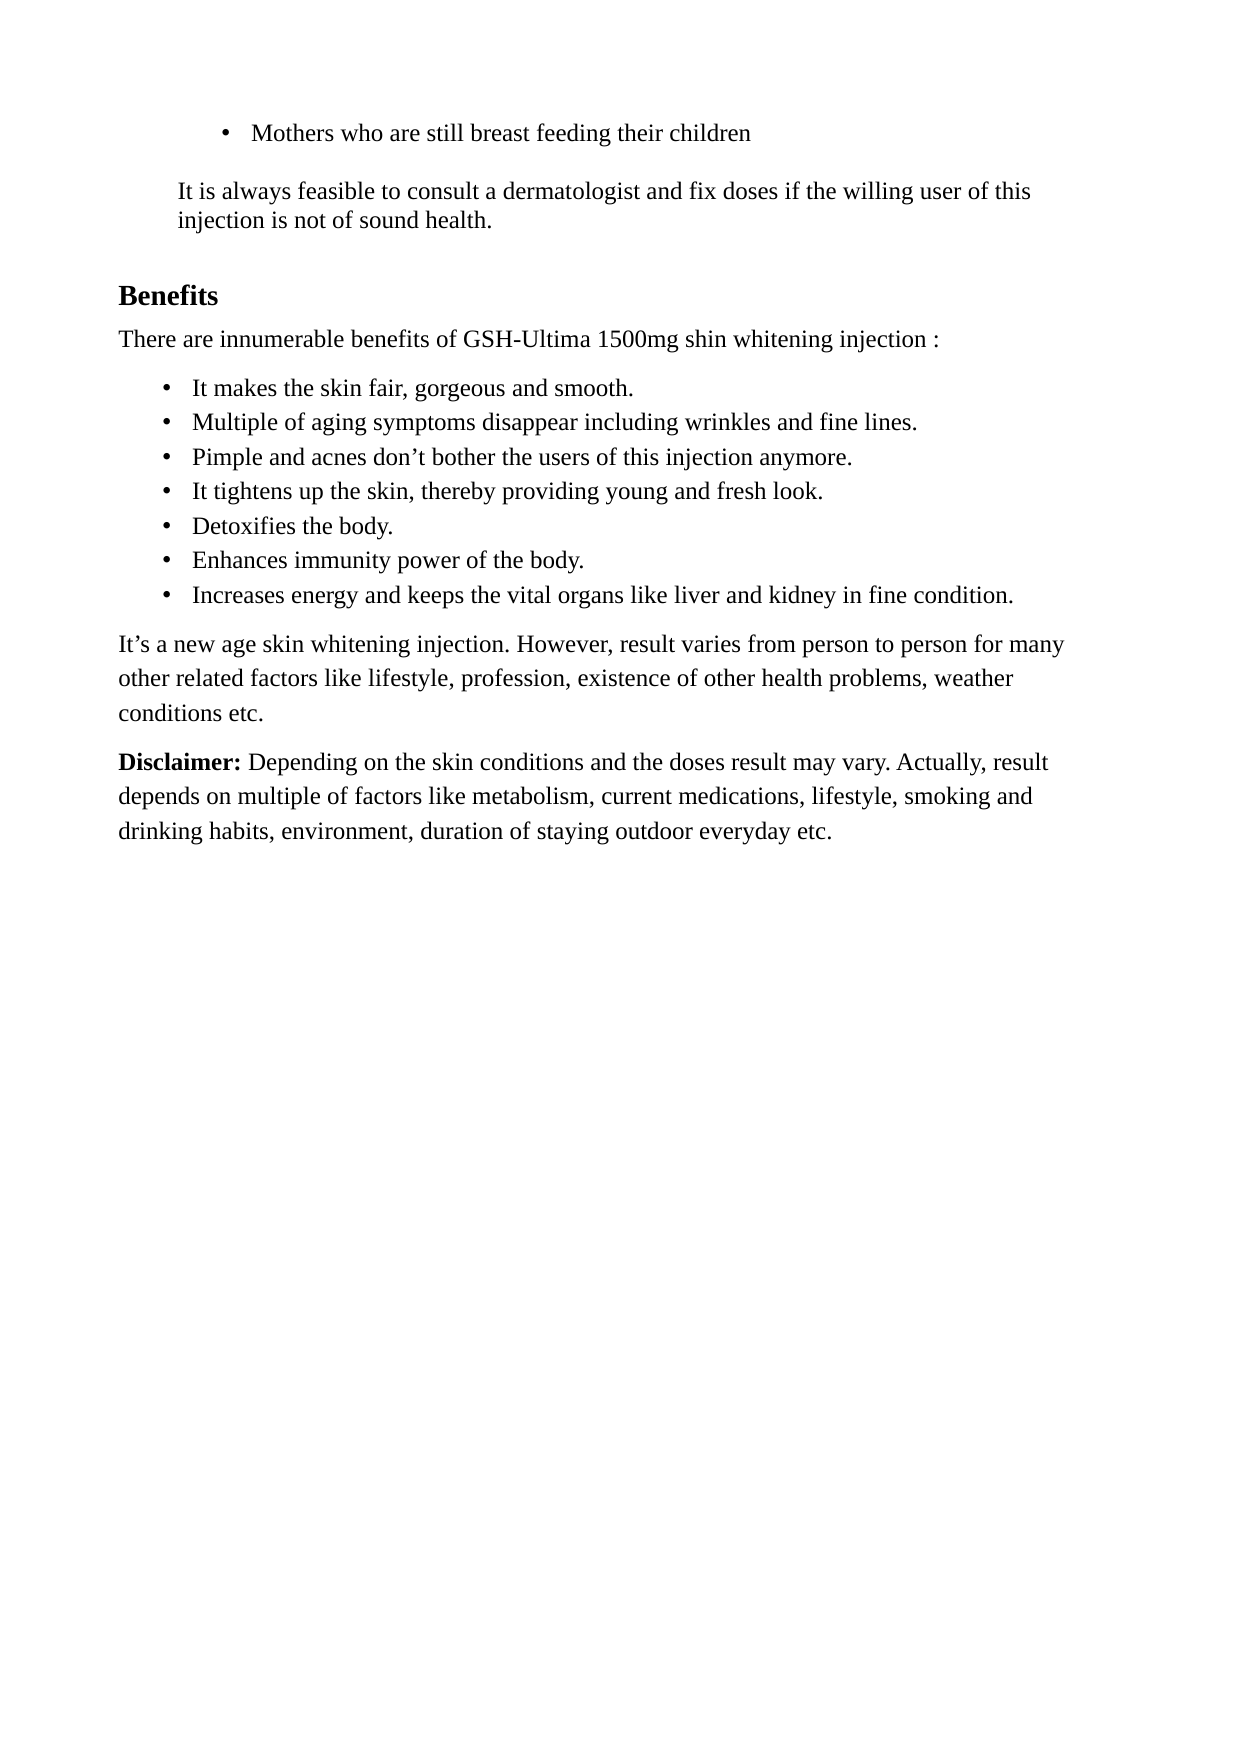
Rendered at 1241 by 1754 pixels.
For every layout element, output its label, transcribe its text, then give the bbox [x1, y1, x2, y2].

list Increases energy and keeps the vital organs like liver and kidney in fine condition. [162, 580, 1122, 609]
list Detoxifies the body. [162, 511, 1122, 540]
text There are innumerable benefits of GSH-Ultima 1500mg shin whitening injection : [118, 324, 1122, 353]
subtitle Benefits [118, 278, 1122, 311]
text It is always feasible to consult a dermatologist and fix doses if the willing user of this injection is not of sound health. [177, 176, 1063, 234]
list Mothers who are still breast feeding their children [221, 118, 1063, 147]
list Multiple of aging symptoms disappear including wrinkles and fine lines. [162, 407, 1122, 436]
text Disclaimer: Depending on the skin conditions and the doses result may vary. Actually, result depends on multiple of factors like metabolism, current medications, lifestyle, smoking and drinking habits, environment, duration of staying outdoor everyday etc. [118, 747, 1122, 845]
text It’s a new age skin whitening injection. However, result varies from person to person for many other related factors like lifestyle, profession, existence of other health problems, weather conditions etc. [118, 629, 1122, 727]
list Pimple and acnes don’t bother the users of this injection anymore. [162, 442, 1122, 471]
list It makes the skin fair, gorgeous and smooth. [162, 373, 1122, 402]
list It tightens up the skin, thereby providing young and fresh look. [162, 476, 1122, 505]
list Enhances immunity power of the body. [162, 545, 1122, 574]
